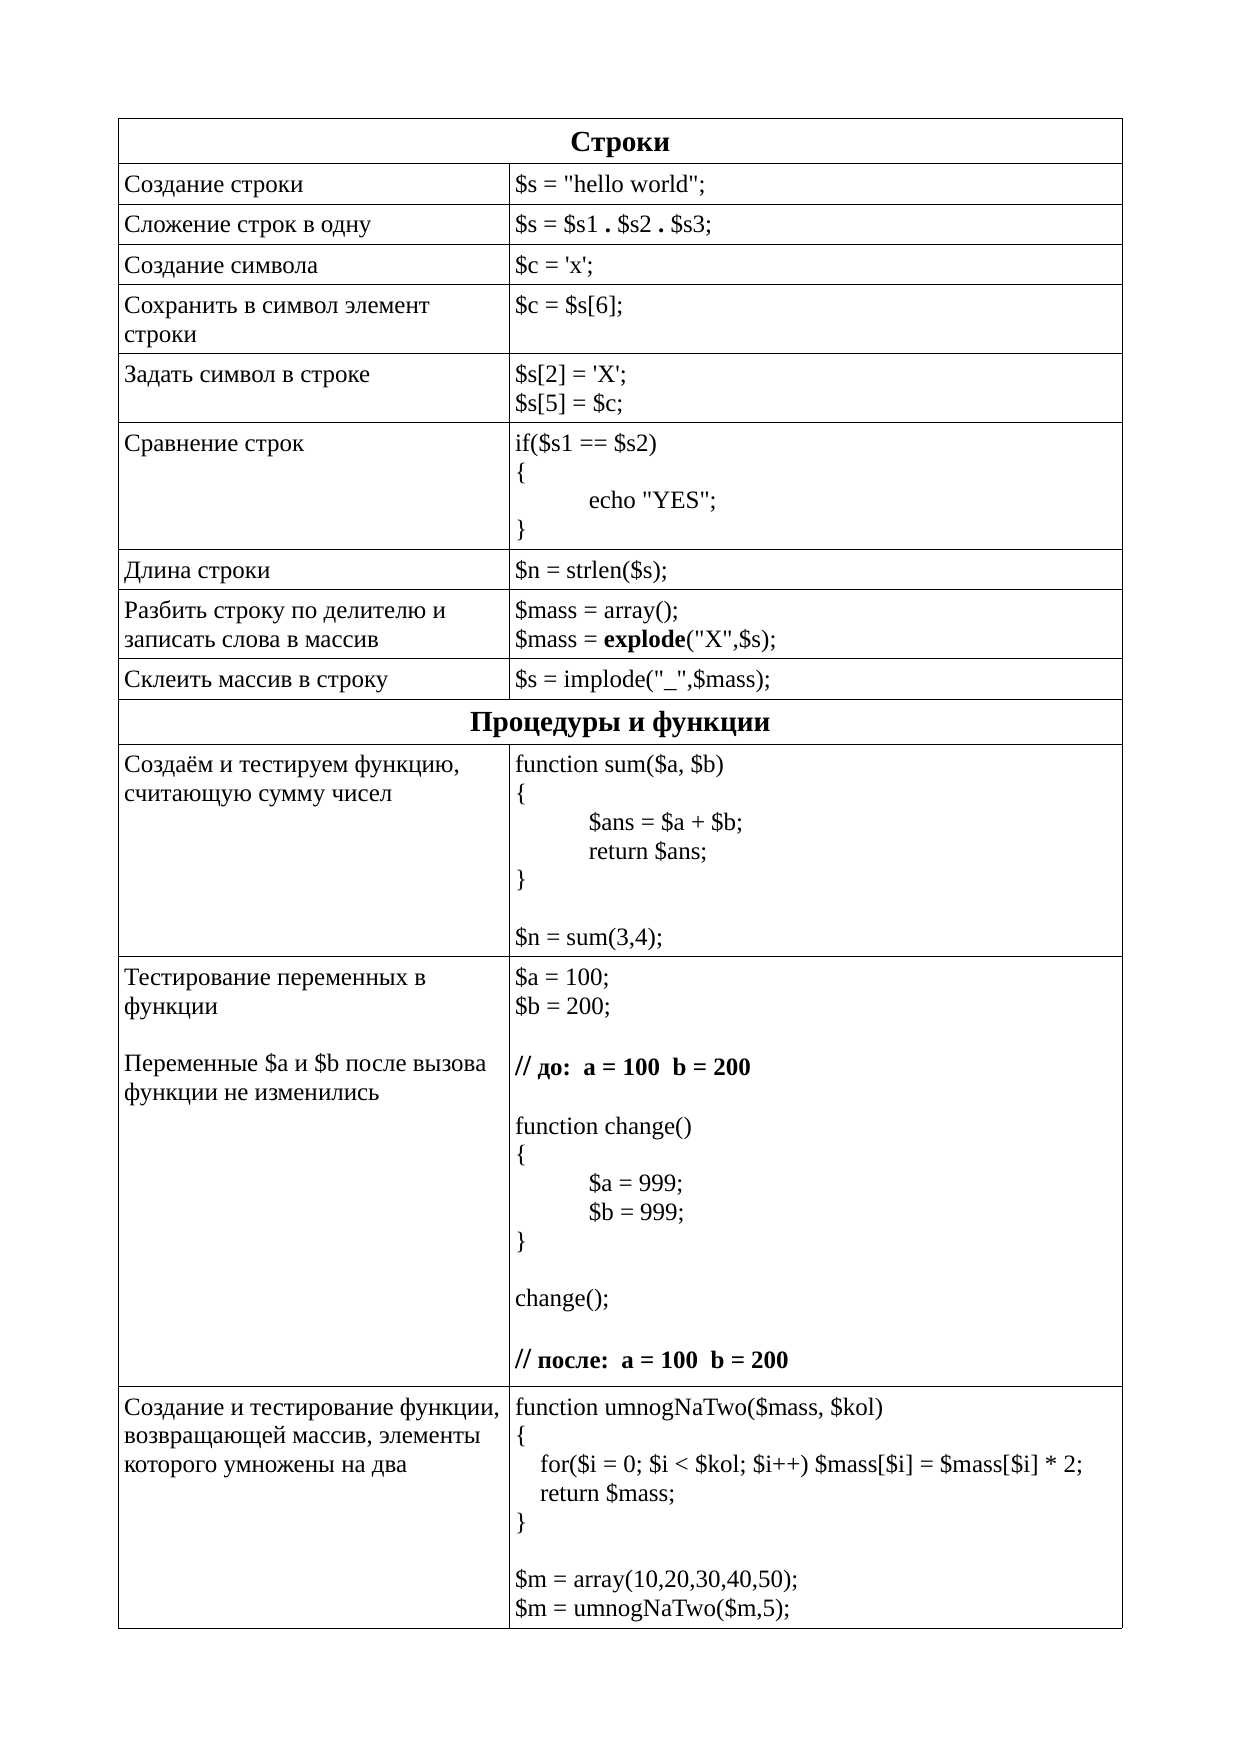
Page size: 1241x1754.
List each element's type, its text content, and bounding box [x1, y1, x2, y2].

table_cell $s = $s1 . $s2 . $s3; [510, 205, 1122, 244]
table_cell if($s1 == $s2) { echo "YES"; } [510, 423, 1122, 549]
table_cell Сравнение строк [119, 423, 509, 549]
table_cell $s[2] = 'X'; $s[5] = $c; [510, 354, 1122, 422]
table_cell $mass = array(); $mass = explode("X",$s); [510, 590, 1122, 658]
table_cell $s = implode("_",$mass); [510, 659, 1122, 698]
table_cell Сохранить в символ элемент строки [119, 285, 509, 353]
table_cell Задать символ в строке [119, 354, 509, 422]
table_cell Процедуры и функции [119, 700, 1122, 744]
table_cell Разбить строку по делителю и записать слова в массив [119, 590, 509, 658]
table_cell function umnogNaTwo($mass, $kol) { for($i = 0; $i < $kol; $i++) $mass[$i] = $mass[$i] * 2; return $mass; } $m = array(10,20,30,40,50); $m = umnogNaTwo($m,5); [510, 1387, 1122, 1627]
table_cell $s = "hello world"; [510, 164, 1122, 203]
table_cell Создаём и тестируем функцию, считающую сумму чисел [119, 745, 509, 956]
table_cell Создание символа [119, 245, 509, 284]
table_cell Строки [119, 119, 1122, 163]
table_cell Создание и тестирование функции, возвращающей массив, элементы которого умножены на два [119, 1387, 509, 1627]
table_cell $c = $s[6]; [510, 285, 1122, 353]
table_cell function sum($a, $b) { $ans = $a + $b; return $ans; } $n = sum(3,4); [510, 745, 1122, 956]
table_cell $n = strlen($s); [510, 550, 1122, 589]
table_cell Длина строки [119, 550, 509, 589]
table_cell Сложение строк в одну [119, 205, 509, 244]
table_cell Тестирование переменных в функции Переменные $a и $b после вызова функции не изменились [119, 957, 509, 1386]
table_cell $c = 'x'; [510, 245, 1122, 284]
table_cell Создание строки [119, 164, 509, 203]
table_cell Склеить массив в строку [119, 659, 509, 698]
table_cell $a = 100; $b = 200; // до: a = 100 b = 200 function change() { $a = 999; $b = 999; } change(); // после: a = 100 b = 200 [510, 957, 1122, 1386]
